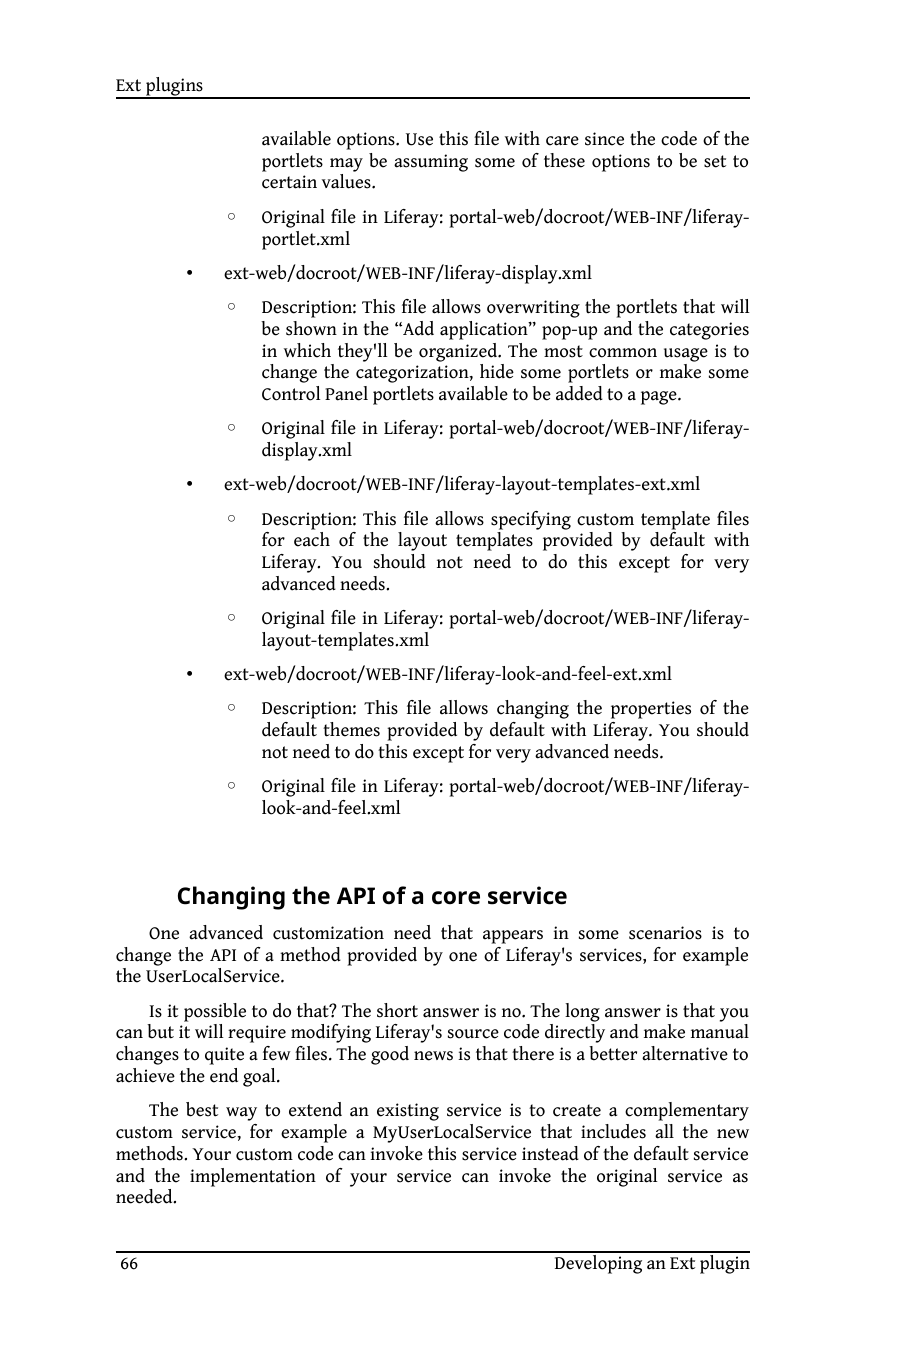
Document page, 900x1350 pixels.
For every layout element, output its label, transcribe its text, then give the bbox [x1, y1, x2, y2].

text The best way to extend an existing service is to create a complementary custom service, for example a MyUserLocalService that includes all the new methods. Your custom code can invoke this service instead of the default service and the implementation of your service can invoke the original service as needed. [116, 1100, 750, 1209]
list Description: This file allows overwriting the portlets that will be shown in the “Add application” pop-up and the categories in which they'll be organized. The most common usage is to change the categorization, hide some portlets or make some Control Panel portlets available to be added to a page. [224, 297, 750, 406]
list Original file in Liferay: portal-web/docroot/WEB-INF/liferay-look-and-feel.xml [224, 776, 750, 820]
subtitle Changing the API of a core service [170, 880, 750, 911]
list Description: This file allows specifying custom template files for each of the layout templates provided by default with Liferay. You should not need to do this except for very advanced needs. [224, 509, 750, 596]
list Description: This file allows changing the properties of the default themes provided by default with Liferay. You should not need to do this except for very advanced needs. [224, 698, 750, 764]
list Original file in Liferay: portal-web/docroot/WEB-INF/liferay-portlet.xml [224, 207, 750, 250]
list ext-web/docroot/WEB-INF/liferay-display.xml [186, 263, 750, 284]
list available options. Use this file with care since the code of the portlets may be assuming some of these options to be set to certain values. [224, 129, 750, 194]
list ext-web/docroot/WEB-INF/liferay-layout-templates-ext.xml [186, 474, 750, 496]
text Is it possible to do that? The short answer is no. The long answer is that you can but it will require modifying Liferay's source code directly and make manual changes to quite a few files. The good news is that there is a better alternative to achieve the end goal. [116, 1001, 750, 1088]
list Original file in Liferay: portal-web/docroot/WEB-INF/liferay-layout-templates.xml [224, 608, 750, 652]
list Original file in Liferay: portal-web/docroot/WEB-INF/liferay-display.xml [224, 418, 750, 462]
list ext-web/docroot/WEB-INF/liferay-look-and-feel-ext.xml [186, 664, 750, 686]
text One advanced customization need that appears in some scenarios is to change the API of a method provided by one of Liferay's services, for example the UserLocalService. [116, 923, 750, 988]
